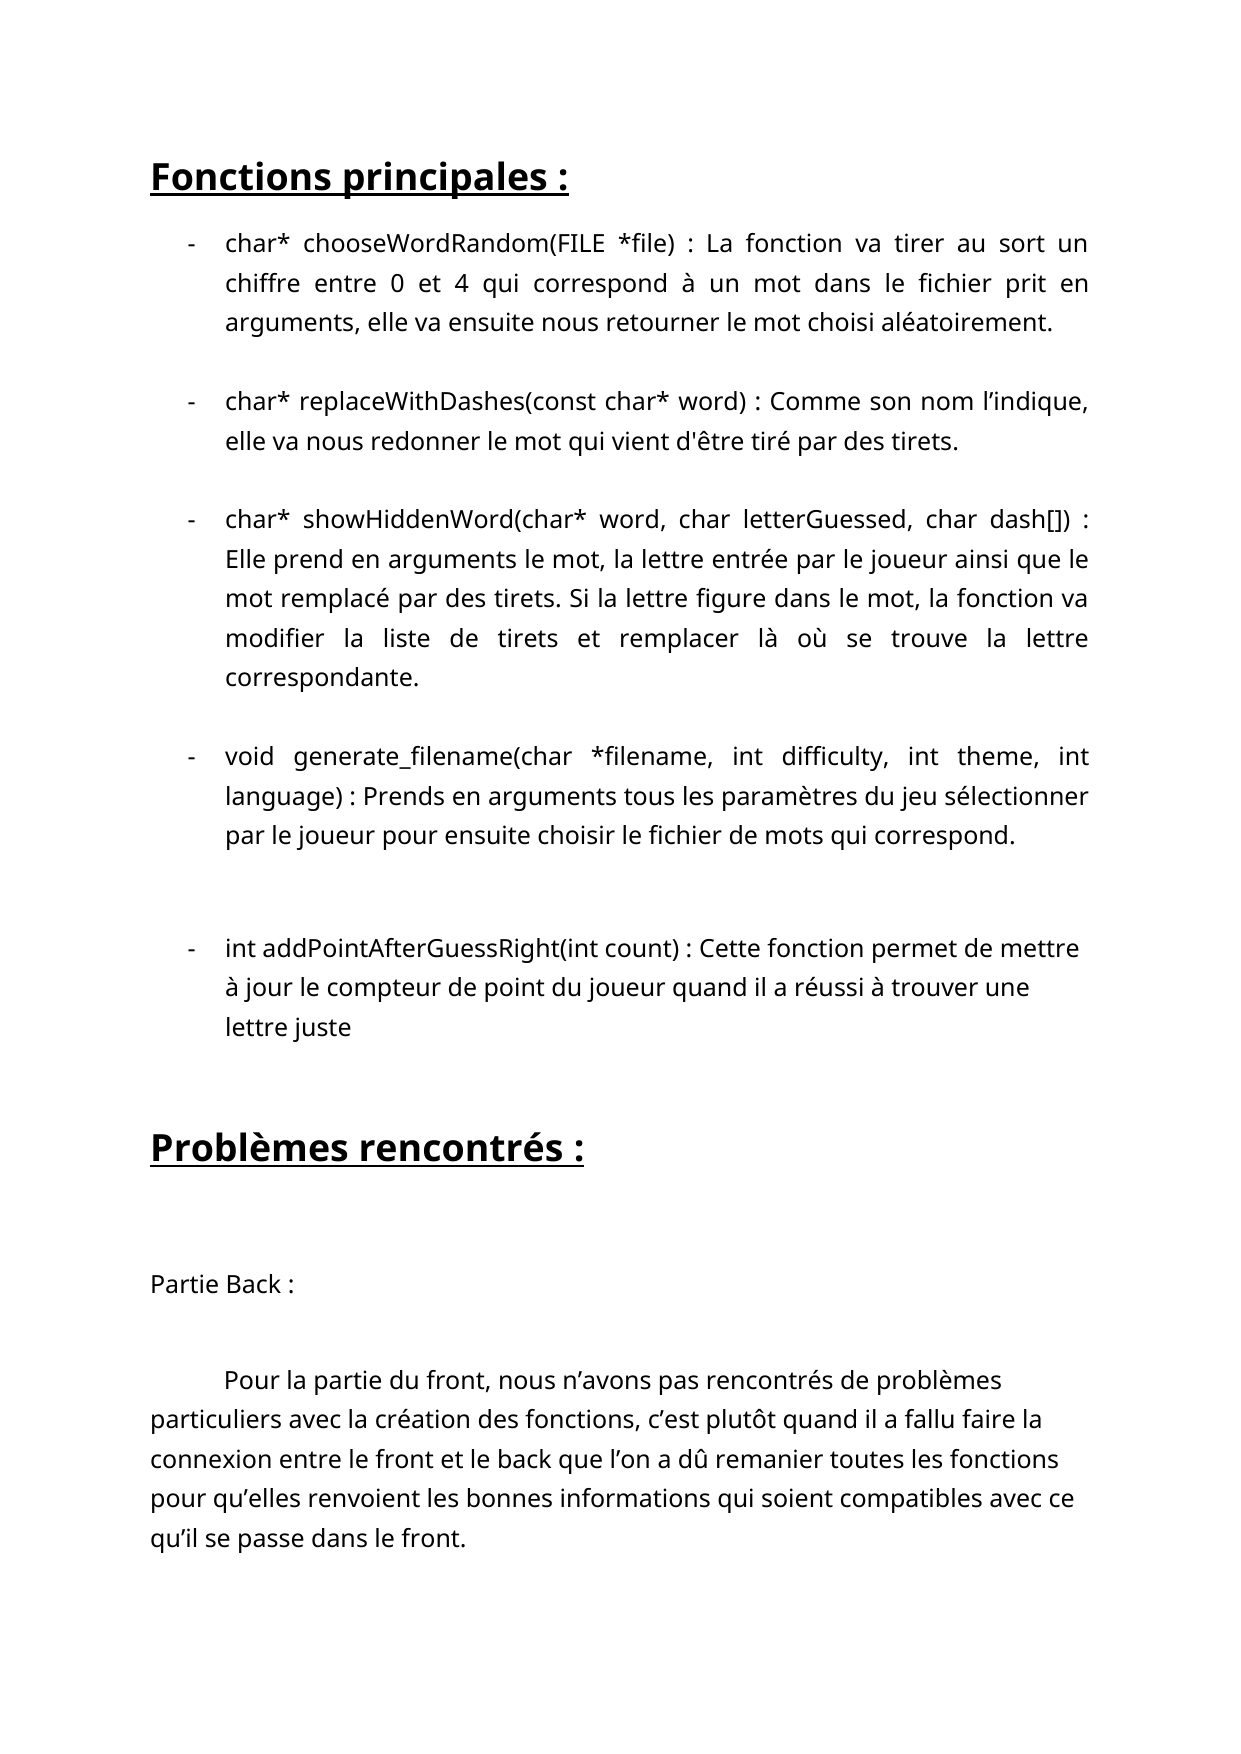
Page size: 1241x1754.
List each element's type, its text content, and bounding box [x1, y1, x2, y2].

text Partie Back : [150, 1267, 1090, 1301]
text Fonctions principales : [150, 150, 1090, 201]
list void generate_filename(char *filename, int difficulty, int theme, int language) : Prends en arguments tous les paramètres du jeu sélectionner par le joueur pour ensuite choisir le fichier de mots qui correspond. [187, 739, 1090, 852]
list char* chooseWordRandom(FILE *file) : La fonction va tirer au sort un chiffre entre 0 et 4 qui correspond à un mot dans le fichier prit en arguments, elle va ensuite nous retourner le mot choisi aléatoirement. [187, 226, 1090, 339]
text Pour la partie du front, nous n’avons pas rencontrés de problèmes particuliers avec la création des fonctions, c’est plutôt quand il a fallu faire la connexion entre le front et le back que l’on a dû remanier toutes les fonctions pour qu’elles renvoient les bonnes informations qui soient compatibles avec ce qu’il se passe dans le front. [150, 1323, 1090, 1594]
text Problèmes rencontrés : [150, 1122, 1090, 1173]
list char* showHiddenWord(char* word, char letterGuessed, char dash[]) : Elle prend en arguments le mot, la lettre entrée par le joueur ainsi que le mot remplacé par des tirets. Si la lettre figure dans le mot, la fonction va modifier la liste de tirets et remplacer là où se trouve la lettre correspondante. [187, 502, 1090, 694]
list int addPointAfterGuessRight(int count) : Cette fonction permet de mettre à jour le compteur de point du joueur quand il a réussi à trouver une lettre juste [187, 930, 1090, 1043]
list char* replaceWithDashes(const char* word) : Comme son nom l’indique, elle va nous redonner le mot qui vient d'être tiré par des tirets. [187, 384, 1090, 457]
